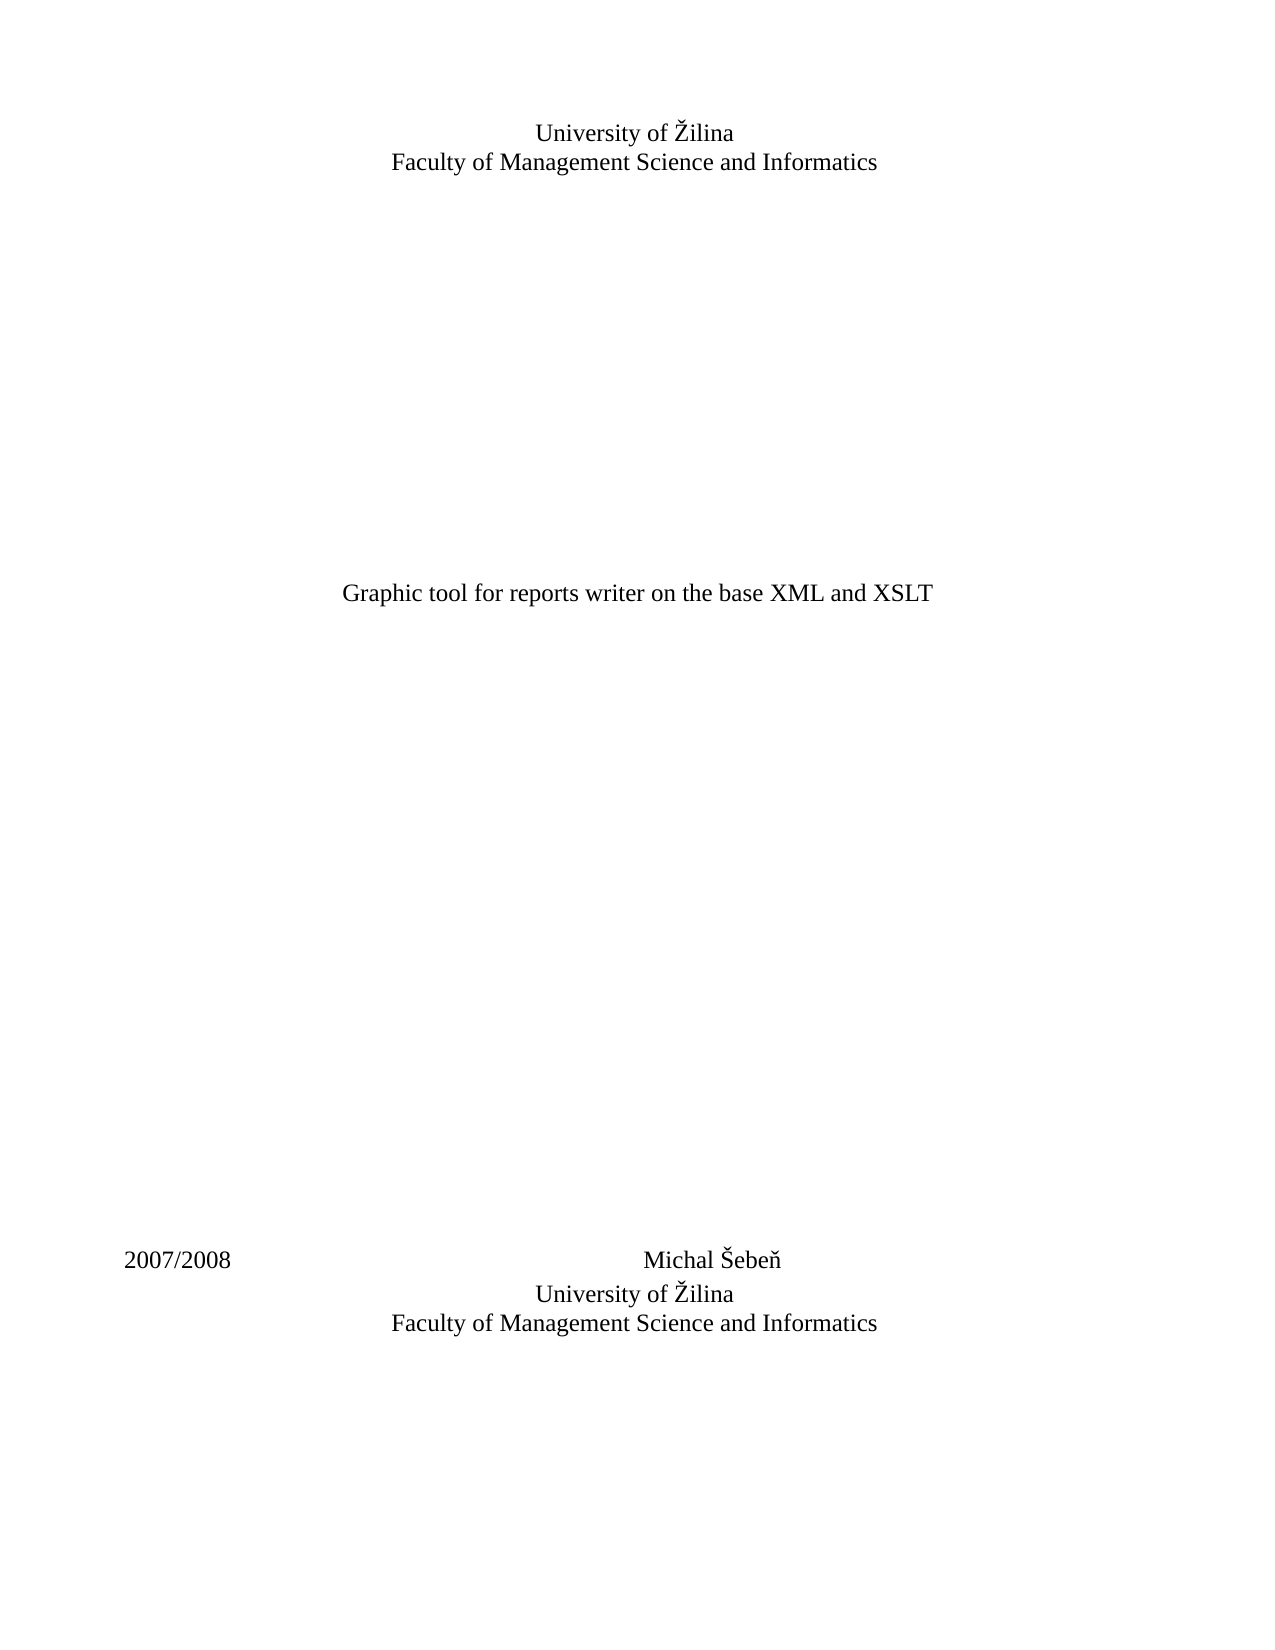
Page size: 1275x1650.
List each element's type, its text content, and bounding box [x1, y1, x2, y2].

text University of Žilina [118, 1279, 1157, 1308]
text Faculty of Management Science and Informatics [118, 1308, 1157, 1337]
table_header 2007/2008 [118, 1239, 637, 1279]
text Faculty of Management Science and Informatics [118, 147, 1157, 176]
table_header Michal Šebeň [638, 1239, 1157, 1279]
text Graphic tool for reports writer on the base XML and XSLT [118, 578, 1157, 607]
text University of Žilina [118, 118, 1157, 147]
